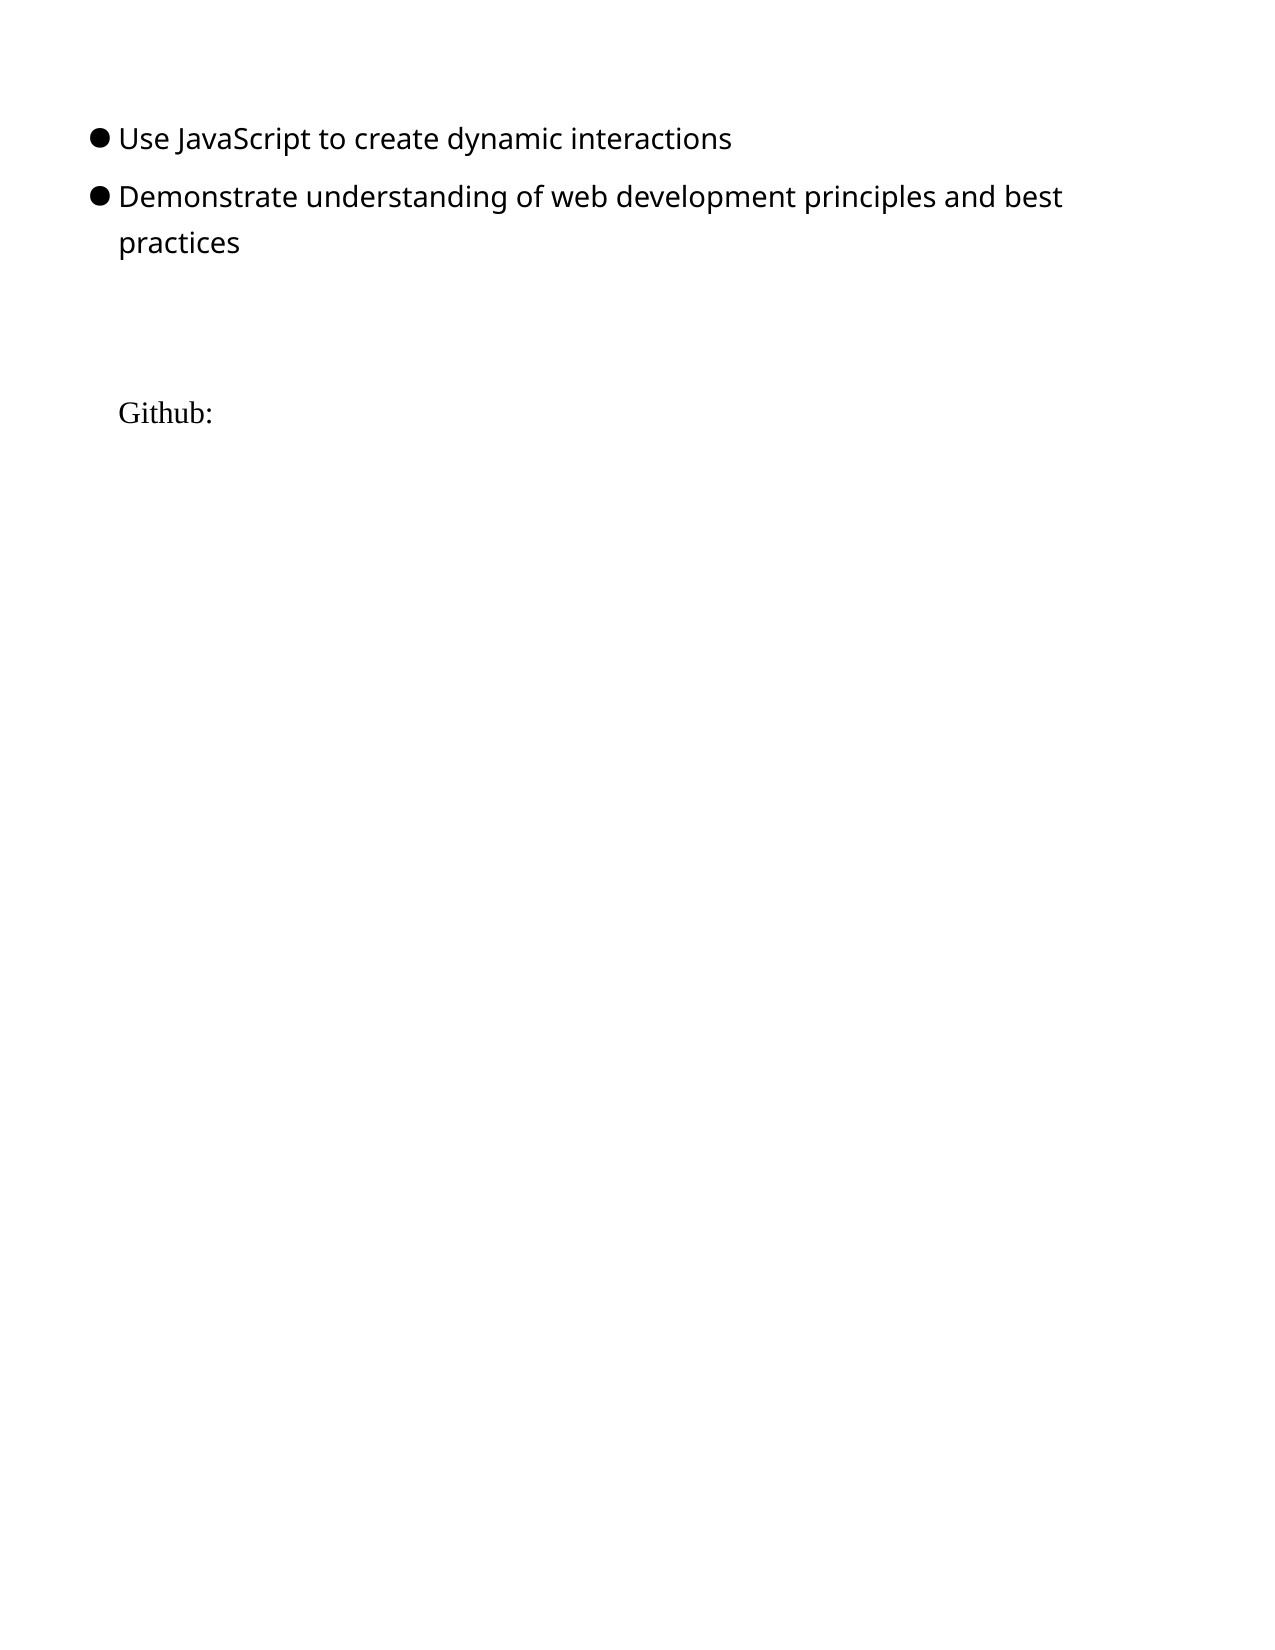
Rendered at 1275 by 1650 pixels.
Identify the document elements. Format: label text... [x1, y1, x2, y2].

list Demonstrate understanding of web development principles and best practices [118, 176, 1157, 262]
text Github: [118, 394, 1157, 430]
list Use JavaScript to create dynamic interactions [118, 118, 1157, 158]
